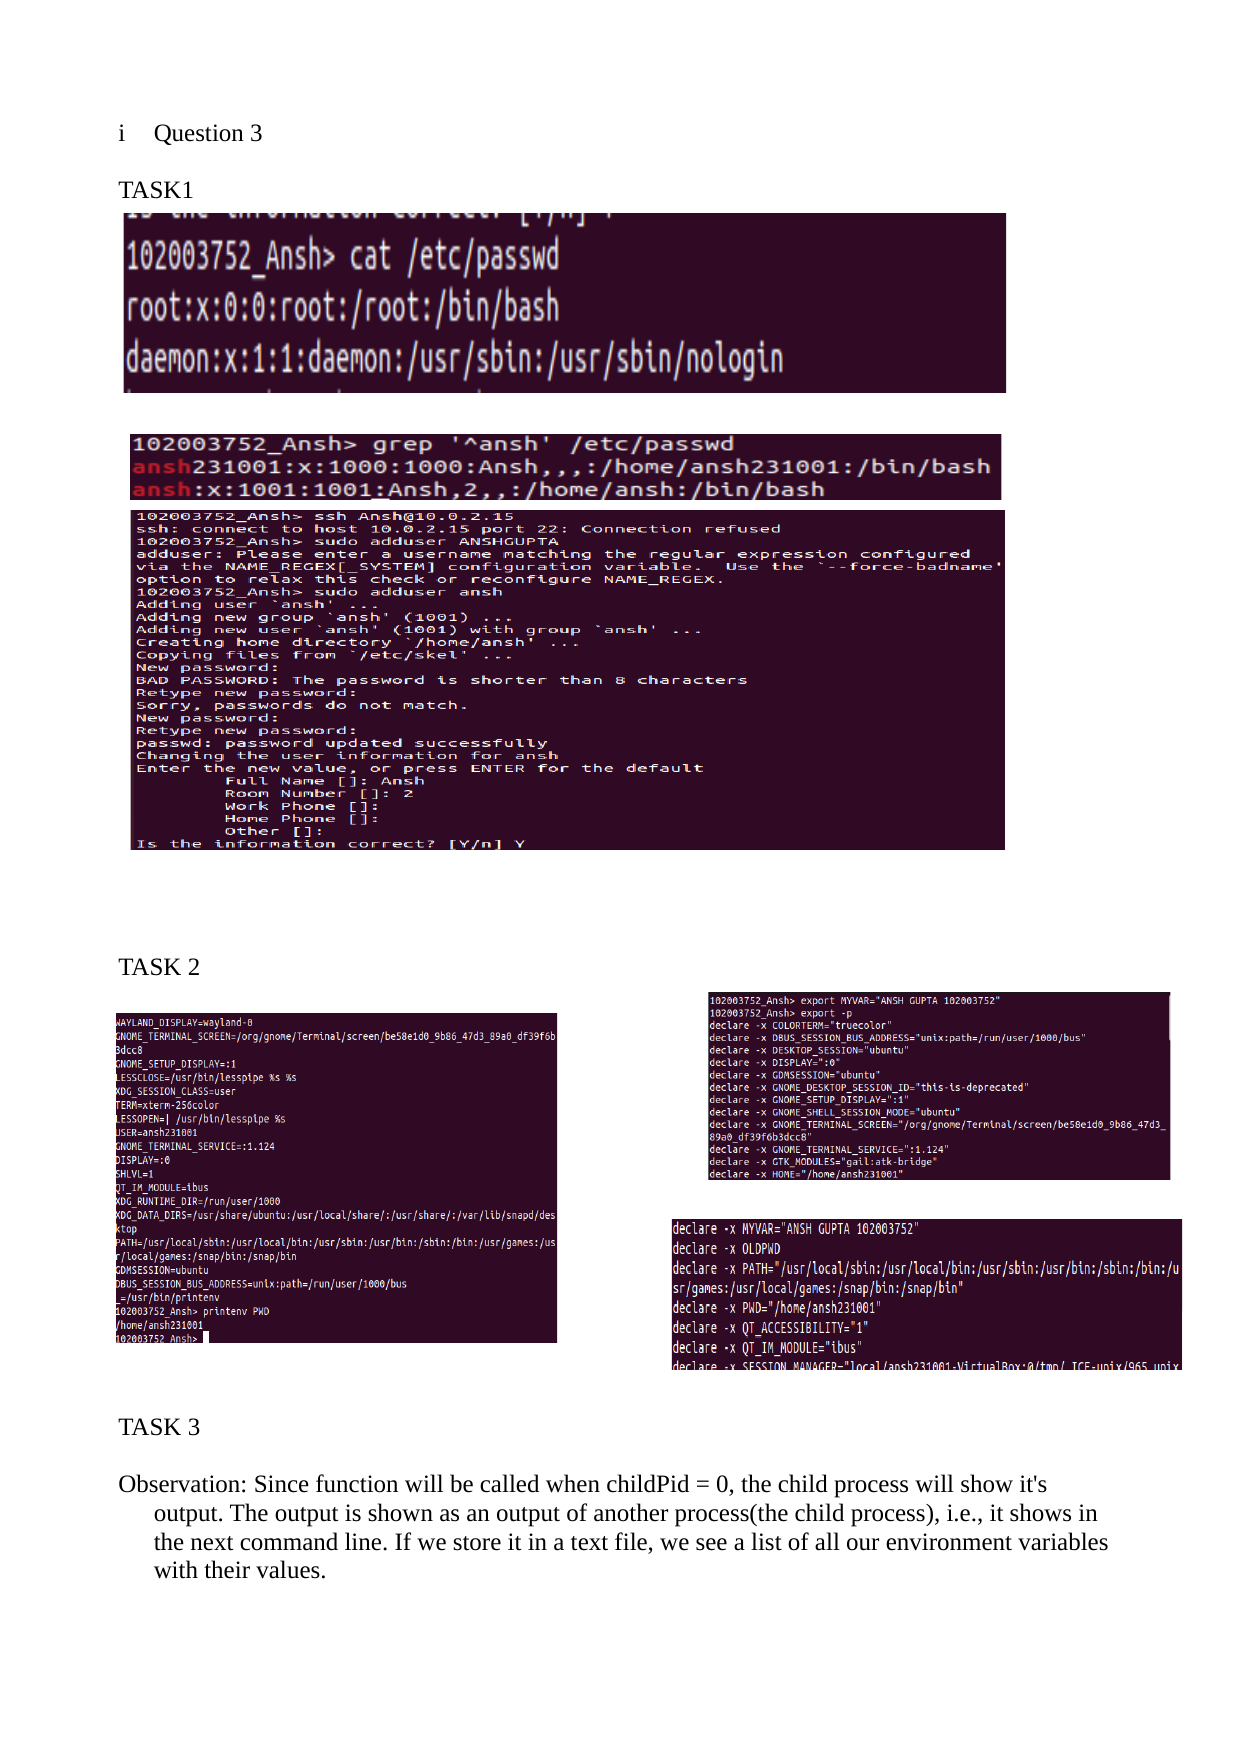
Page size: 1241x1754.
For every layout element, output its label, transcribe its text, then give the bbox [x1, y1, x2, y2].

picture [116, 1013, 558, 1343]
picture [708, 992, 1171, 1180]
picture [123, 213, 1007, 393]
picture [130, 434, 1002, 500]
text TASK 2 [118, 952, 1122, 981]
text TASK 3 [118, 1412, 1122, 1441]
text TASK1 [118, 176, 1122, 204]
picture [671, 1219, 1183, 1370]
text Observation: Since function will be called when childPid = 0, the child process will show it's output. The output is shown as an output of another process(the child process), i.e., it shows in the next command line. If we store it in a text file, we see a list of all our environment variables with their values. [118, 1469, 1122, 1584]
picture [130, 510, 1005, 850]
text Question 3 [118, 118, 1122, 147]
